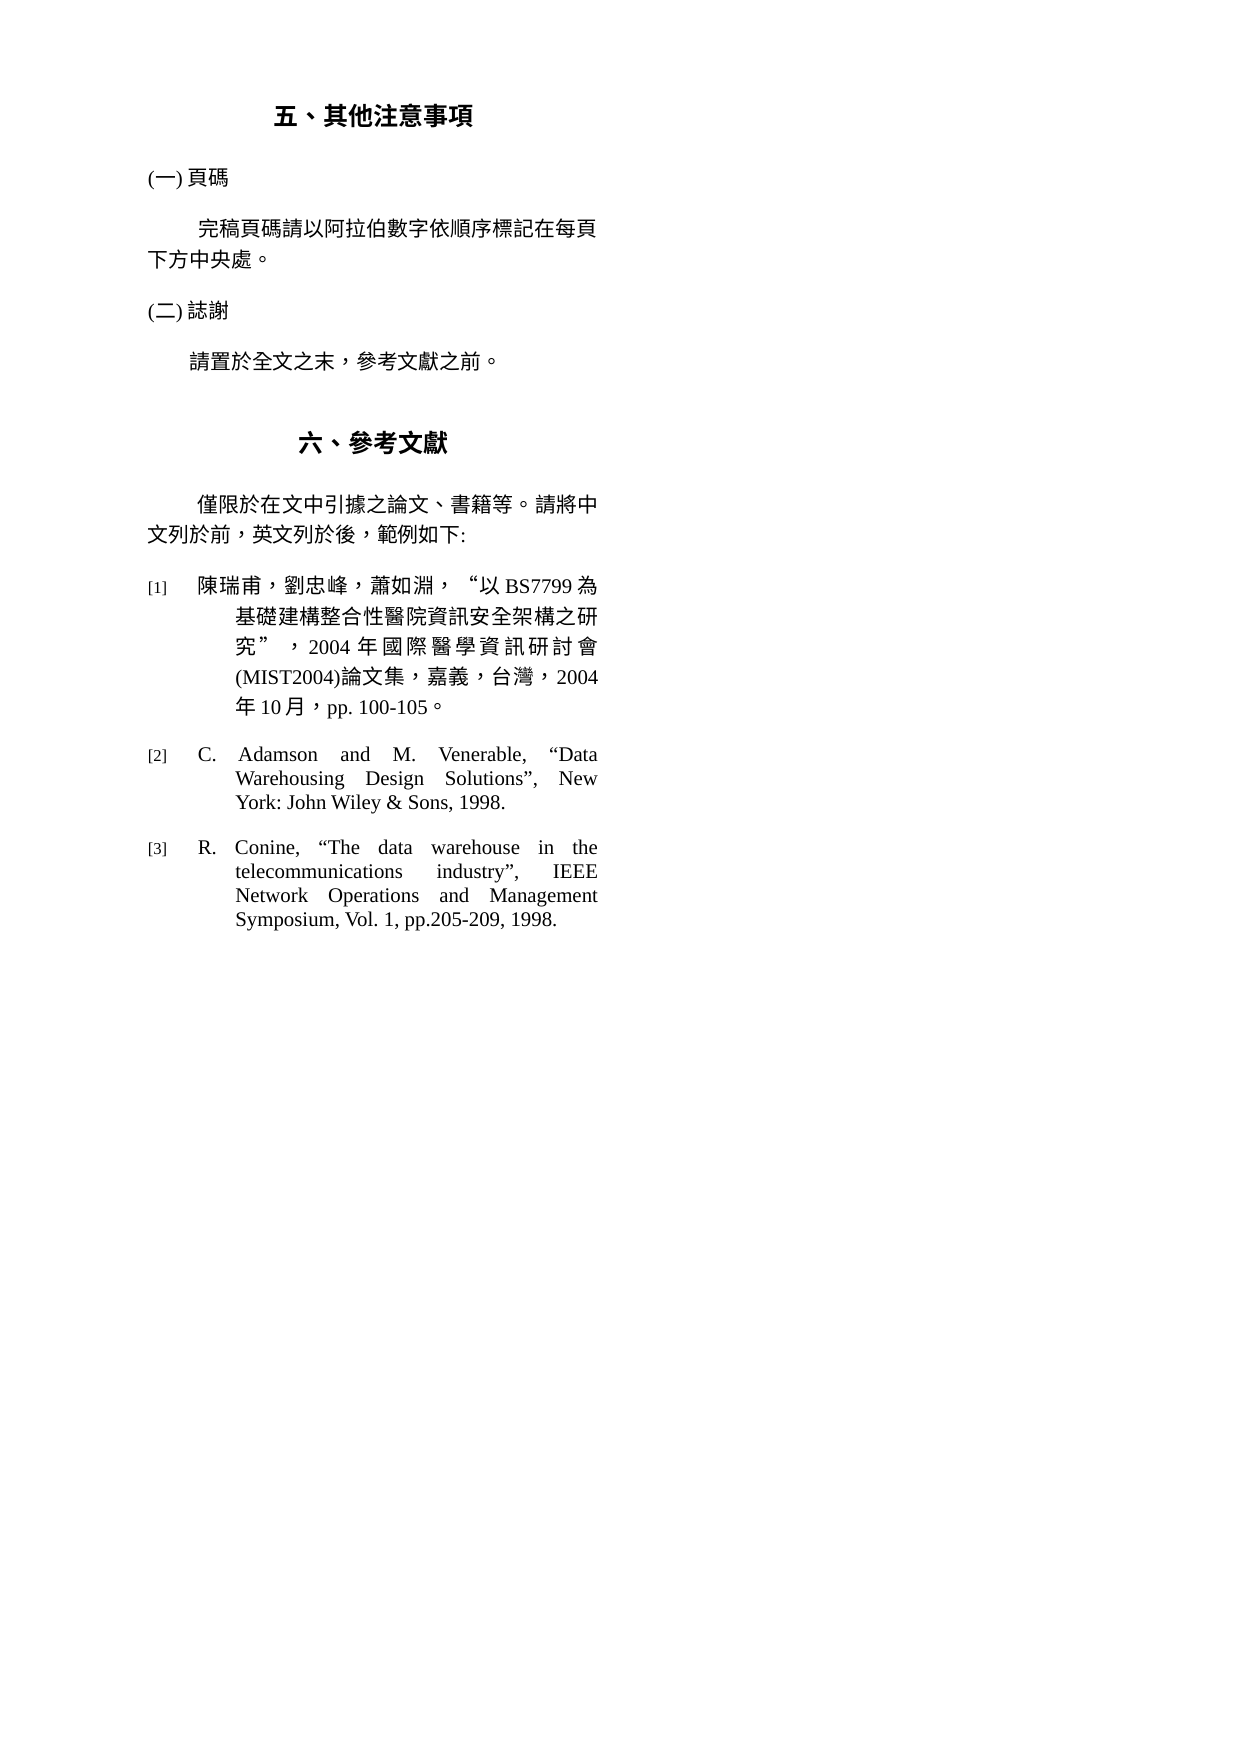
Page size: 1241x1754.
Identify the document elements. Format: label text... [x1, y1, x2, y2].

list R. Conine, “The data warehouse in the telecommunications industry”, IEEE Network Operations and Management Symposium, Vol. 1, pp.205-209, 1998. [148, 835, 598, 931]
text 六、參考文獻 [148, 423, 598, 459]
text (二) 誌謝 [148, 294, 598, 324]
list 陳瑞甫，劉忠峰，蕭如淵，“以BS7799為基礎建構整合性醫院資訊安全架構之研究”，2004年國際醫學資訊研討會(MIST2004)論文集，嘉義，台灣，2004年10月，pp. 100-105。 [148, 570, 598, 721]
list C. Adamson and M. Venerable, “Data Warehousing Design Solutions”, New York: John Wiley & Sons, 1998. [148, 742, 598, 814]
text 請置於全文之末，參考文獻之前。 [148, 345, 598, 375]
text 五、其他注意事項 [148, 96, 598, 132]
text 僅限於在文中引據之論文、書籍等。請將中文列於前，英文列於後，範例如下: [148, 488, 598, 549]
text 完稿頁碼請以阿拉伯數字依順序標記在每頁下方中央處。 [148, 213, 598, 273]
text (一) 頁碼 [148, 162, 598, 192]
